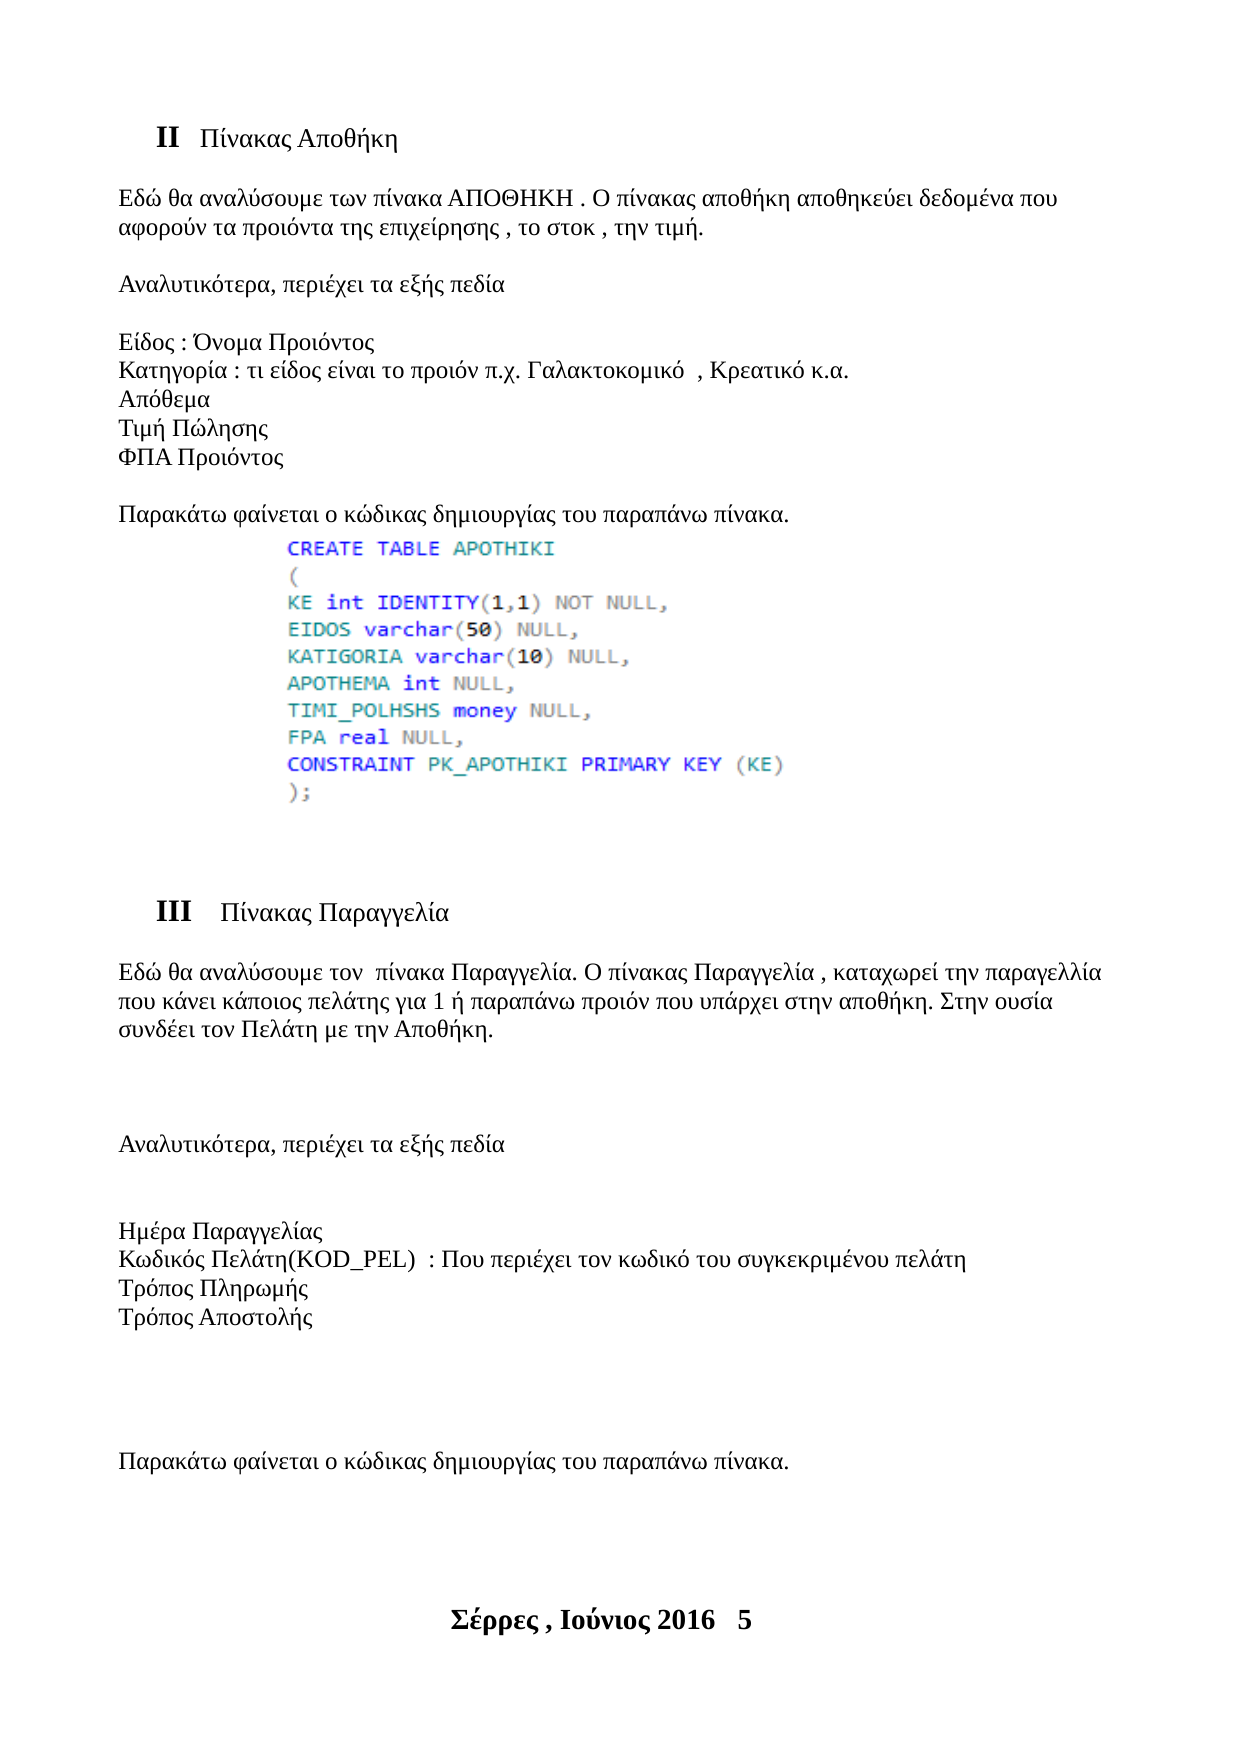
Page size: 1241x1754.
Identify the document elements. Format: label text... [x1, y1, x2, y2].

list Πίνακας Αποθήκη [156, 118, 1122, 154]
text Παρακάτω φαίνεται ο κώδικας δημιουργίας του παραπάνω πίνακα. [118, 1446, 1122, 1474]
text Τιμή Πώλησης [118, 413, 1122, 442]
text Εδώ θα αναλύσουμε των πίνακα ΑΠΟΘΗΚΗ . Ο πίνακας αποθήκη αποθηκεύει δεδομένα που αφορούν τα προιόντα της επιχείρησης , το στοκ , την τιμή. [118, 183, 1122, 240]
text Απόθεμα [118, 384, 1122, 413]
list Πίνακας Παραγγελία [156, 892, 1122, 928]
text Κωδικός Πελάτη(KOD_PEL) : Που περιέχει τον κωδικό του συγκεκριμένου πελάτη [118, 1244, 1122, 1273]
text Τρόπος Πληρωμής [118, 1273, 1122, 1302]
text Παρακάτω φαίνεται ο κώδικας δημιουργίας του παραπάνω πίνακα. [118, 499, 1122, 528]
text Εδώ θα αναλύσουμε τον πίνακα Παραγγελία. Ο πίνακας Παραγγελία , καταχωρεί την παραγελλία που κάνει κάποιος πελάτης για 1 ή παραπάνω προιόν που υπάρχει στην αποθήκη. Στην ουσία συνδέει τον Πελάτη με την Αποθήκη. [118, 957, 1122, 1043]
text Ημέρα Παραγγελίας [118, 1216, 1122, 1244]
text ΦΠΑ Προιόντος [118, 442, 1122, 470]
text Κατηγορία : τι είδος είναι το προιόν π.χ. Γαλακτοκομικό , Κρεατικό κ.α. [118, 355, 1122, 384]
text Είδος : Όνομα Προιόντος [118, 327, 1122, 355]
text Αναλυτικότερα, περιέχει τα εξής πεδία [118, 269, 1122, 298]
text Αναλυτικότερα, περιέχει τα εξής πεδία [118, 1129, 1122, 1158]
text Τρόπος Αποστολής [118, 1302, 1122, 1331]
